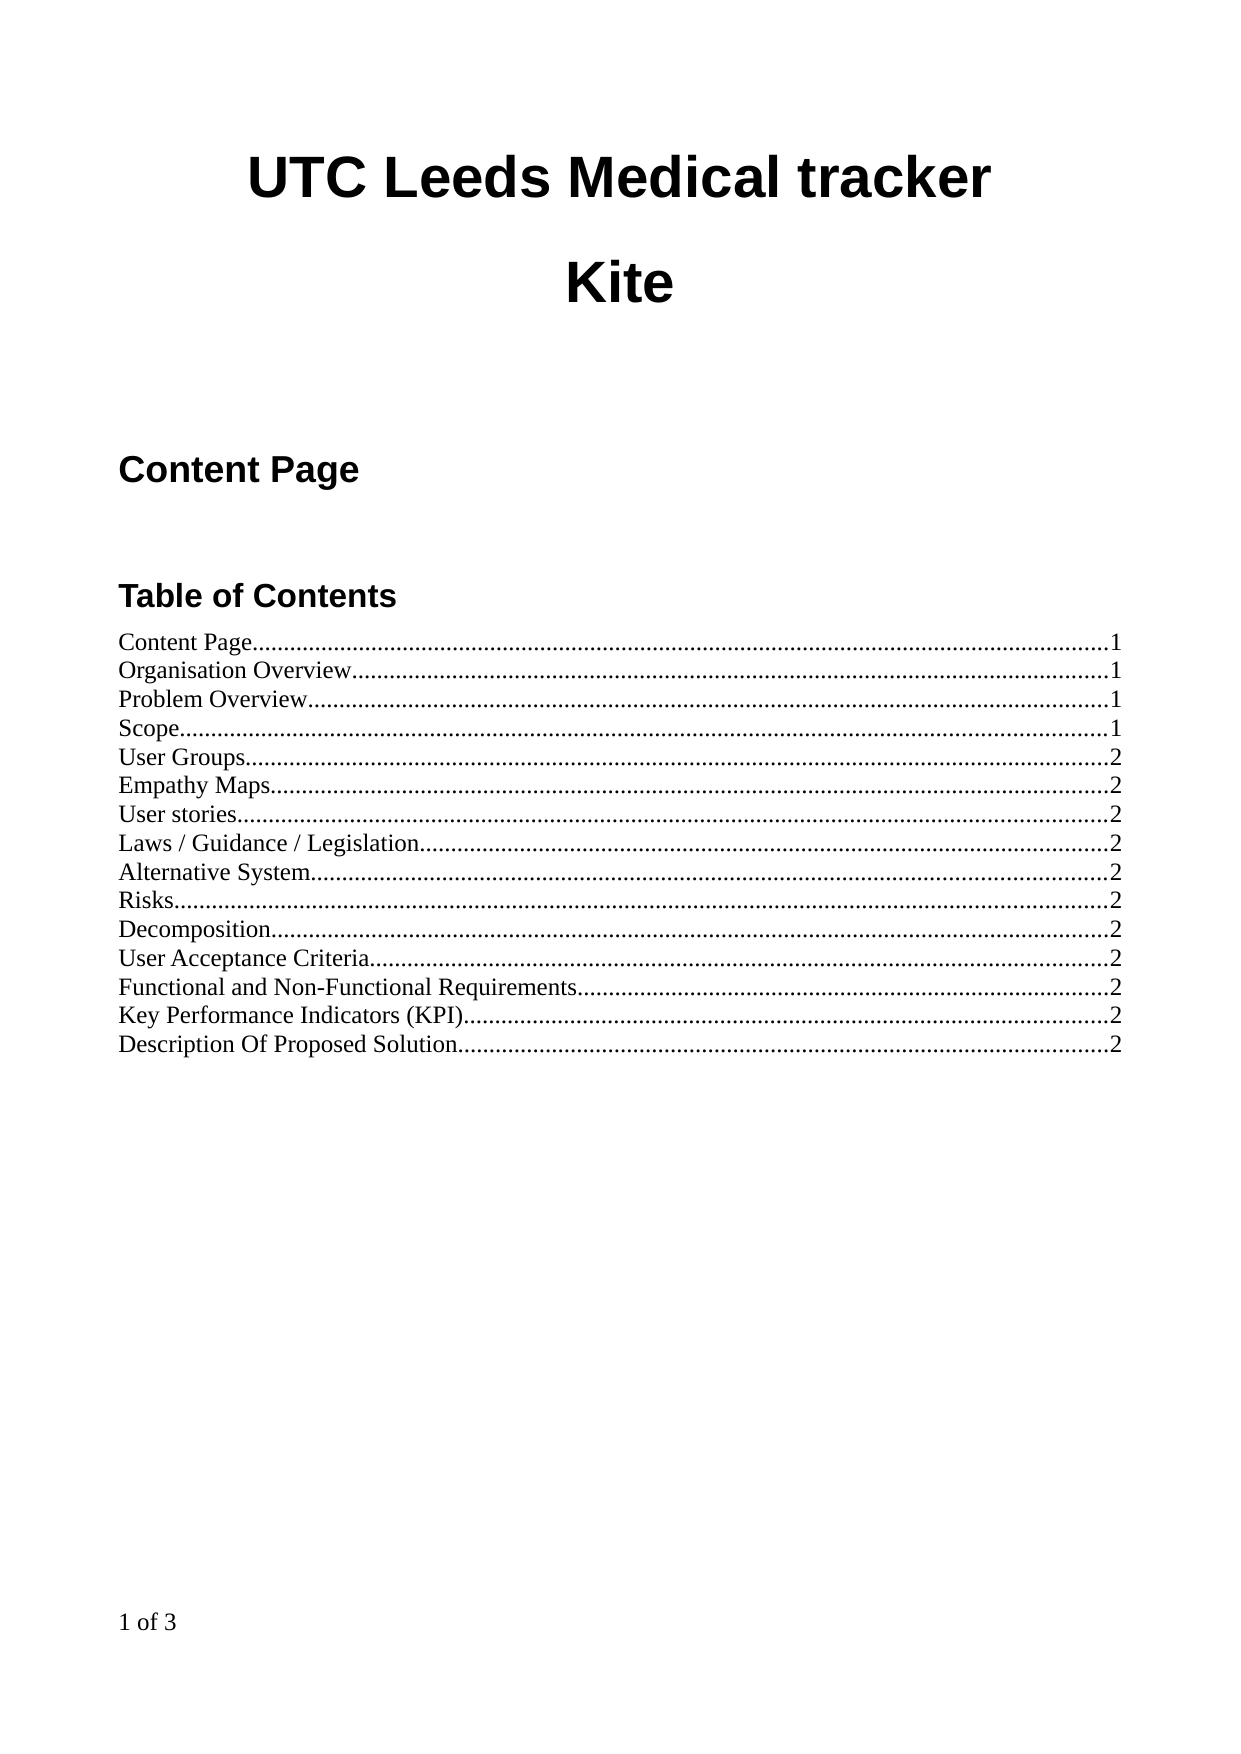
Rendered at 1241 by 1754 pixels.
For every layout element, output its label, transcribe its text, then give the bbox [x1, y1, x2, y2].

text Organisation Overview 1 [118, 655, 1122, 684]
subtitle Table of Contents [118, 576, 1122, 614]
text Content Page 1 [118, 627, 1122, 655]
text Risks 2 [118, 885, 1122, 914]
text Empathy Maps 2 [118, 770, 1122, 799]
text User Acceptance Criteria 2 [118, 943, 1122, 972]
text Scope 1 [118, 713, 1122, 742]
title Kite [118, 248, 1122, 315]
text Decomposition 2 [118, 914, 1122, 943]
text Key Performance Indicators (KPI) 2 [118, 1000, 1122, 1029]
subtitle Content Page [118, 447, 1122, 491]
text User Groups 2 [118, 742, 1122, 770]
text Functional and Non-Functional Requirements 2 [118, 972, 1122, 1000]
text Description Of Proposed Solution 2 [118, 1029, 1122, 1058]
text Alternative System 2 [118, 857, 1122, 885]
text User stories 2 [118, 799, 1122, 828]
text Laws / Guidance / Legislation 2 [118, 828, 1122, 857]
text Problem Overview 1 [118, 684, 1122, 713]
title UTC Leeds Medical tracker [118, 143, 1122, 210]
